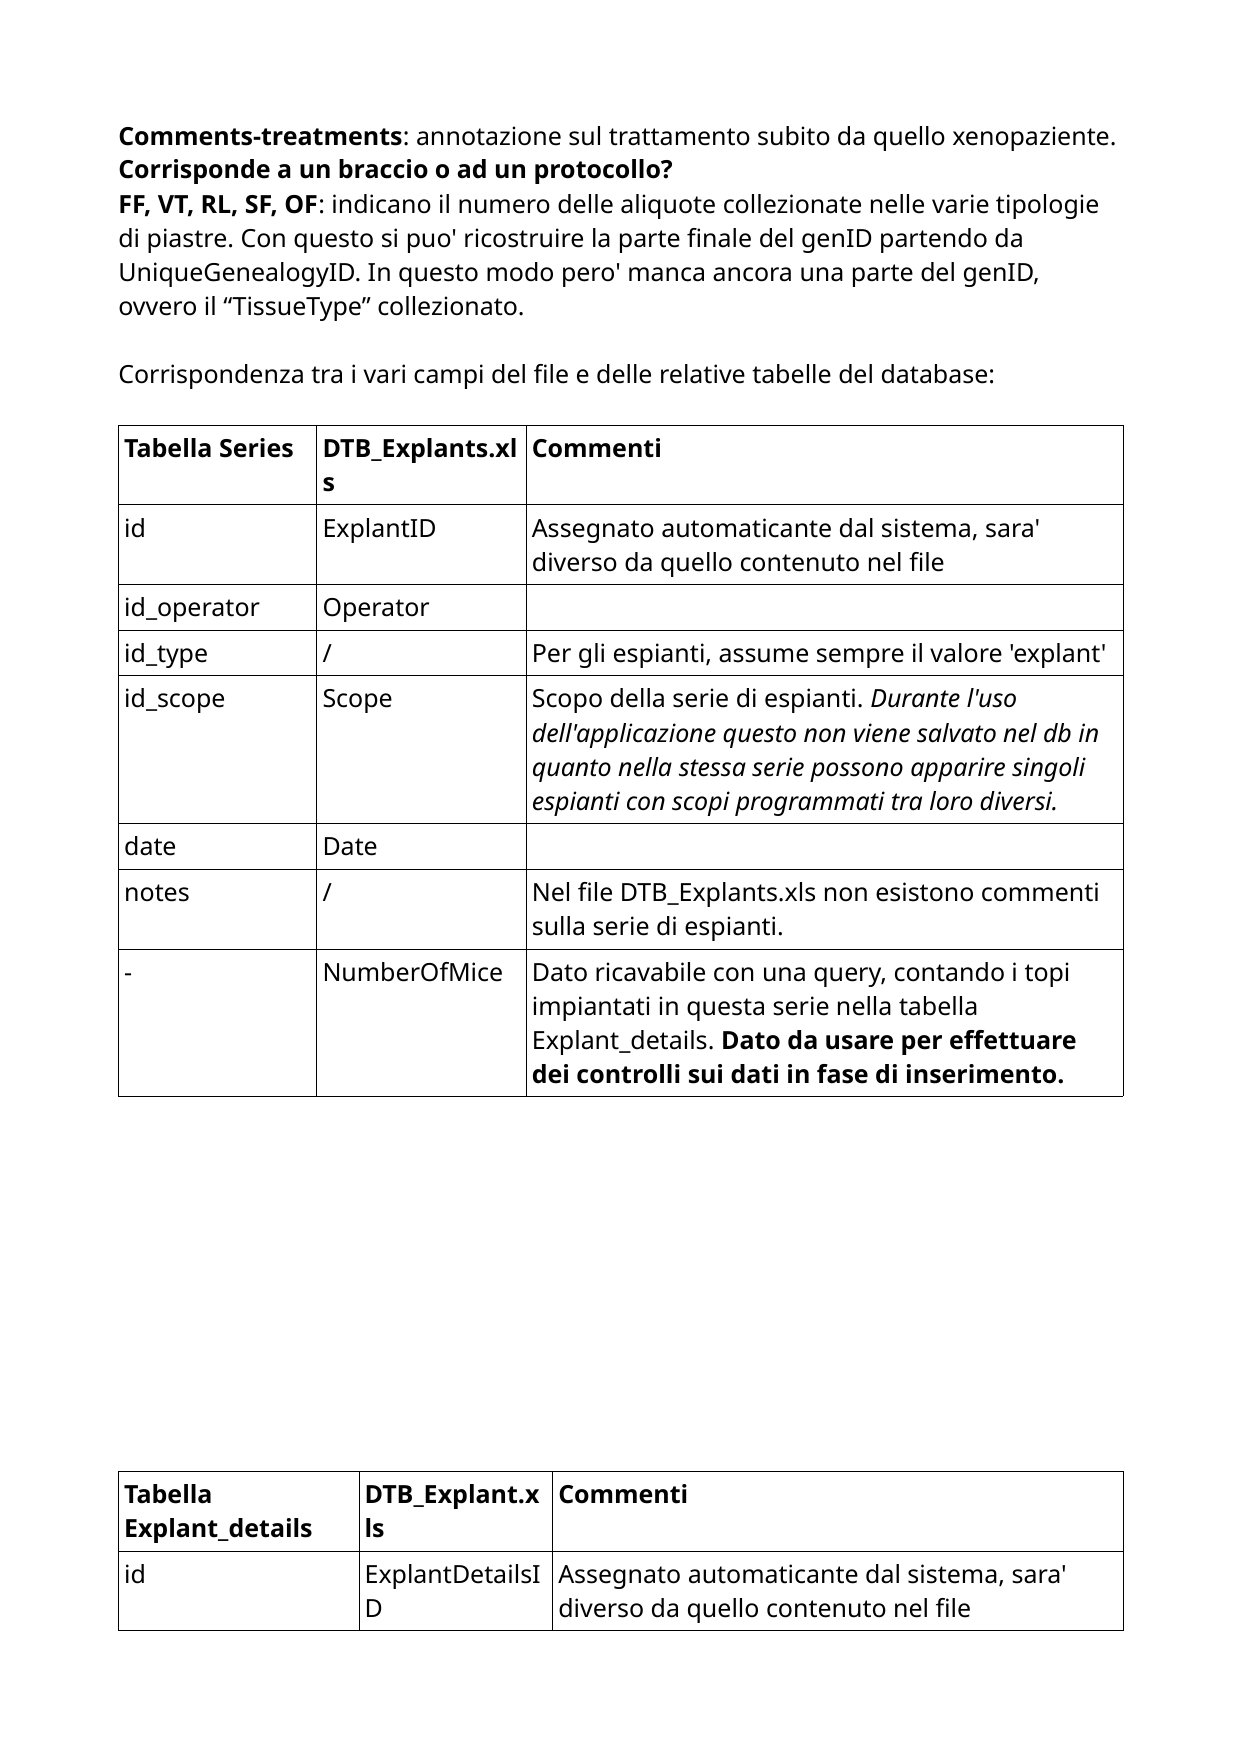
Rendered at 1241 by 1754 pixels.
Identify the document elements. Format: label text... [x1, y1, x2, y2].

table_cell ExplantDetailsID [360, 1552, 552, 1630]
table_cell id [119, 1552, 359, 1630]
table_header Tabella Explant_details [119, 1472, 359, 1551]
table_cell Operator [317, 585, 526, 630]
table_cell NumberOfMice [317, 950, 526, 1096]
table_cell [527, 824, 1123, 869]
table_cell id_scope [119, 676, 316, 823]
text FF, VT, RL, SF, OF: indicano il numero delle aliquote collezionate nelle varie tipologie di piastre. Con questo si puo' ricostruire la parte finale del genID partendo da UniqueGenealogyID. In questo modo pero' manca ancora una parte del genID, ovvero il “TissueType” collezionato. [118, 186, 1122, 322]
table_header DTB_Explant.xls [360, 1472, 552, 1551]
table_cell Date [317, 824, 526, 869]
table_cell ExplantID [317, 505, 526, 584]
table_cell Nel file DTB_Explants.xls non esistono commenti sulla serie di espianti. [527, 870, 1123, 948]
table_header DTB_Explants.xls [317, 426, 526, 504]
table_cell id_operator [119, 585, 316, 630]
table_cell id [119, 505, 316, 584]
table_cell Scopo della serie di espianti. Durante l'uso dell'applicazione questo non viene salvato nel db in quanto nella stessa serie possono apparire singoli espianti con scopi programmati tra loro diversi. [527, 676, 1123, 823]
text Corrispondenza tra i vari campi del file e delle relative tabelle del database: [118, 357, 1122, 391]
table_header Commenti [553, 1472, 1123, 1551]
table_cell notes [119, 870, 316, 948]
table_cell - [119, 950, 316, 1096]
table_cell date [119, 824, 316, 869]
table_cell Assegnato automaticante dal sistema, sara' diverso da quello contenuto nel file [527, 505, 1123, 584]
table_cell Per gli espianti, assume sempre il valore 'explant' [527, 631, 1123, 675]
text Comments-treatments: annotazione sul trattamento subito da quello xenopaziente. Corrisponde a un braccio o ad un protocollo? [118, 118, 1122, 186]
table_header Tabella Series [119, 426, 316, 504]
table_cell Dato ricavabile con una query, contando i topi impiantati in questa serie nella tabella Explant_details. Dato da usare per effettuare dei controlli sui dati in fase di inserimento. [527, 950, 1123, 1096]
table_cell Scope [317, 676, 526, 823]
table_cell / [317, 870, 526, 948]
table_cell / [317, 631, 526, 675]
table_cell [527, 585, 1123, 630]
table_cell id_type [119, 631, 316, 675]
table_cell Assegnato automaticante dal sistema, sara' diverso da quello contenuto nel file [553, 1552, 1123, 1630]
table_header Commenti [527, 426, 1123, 504]
